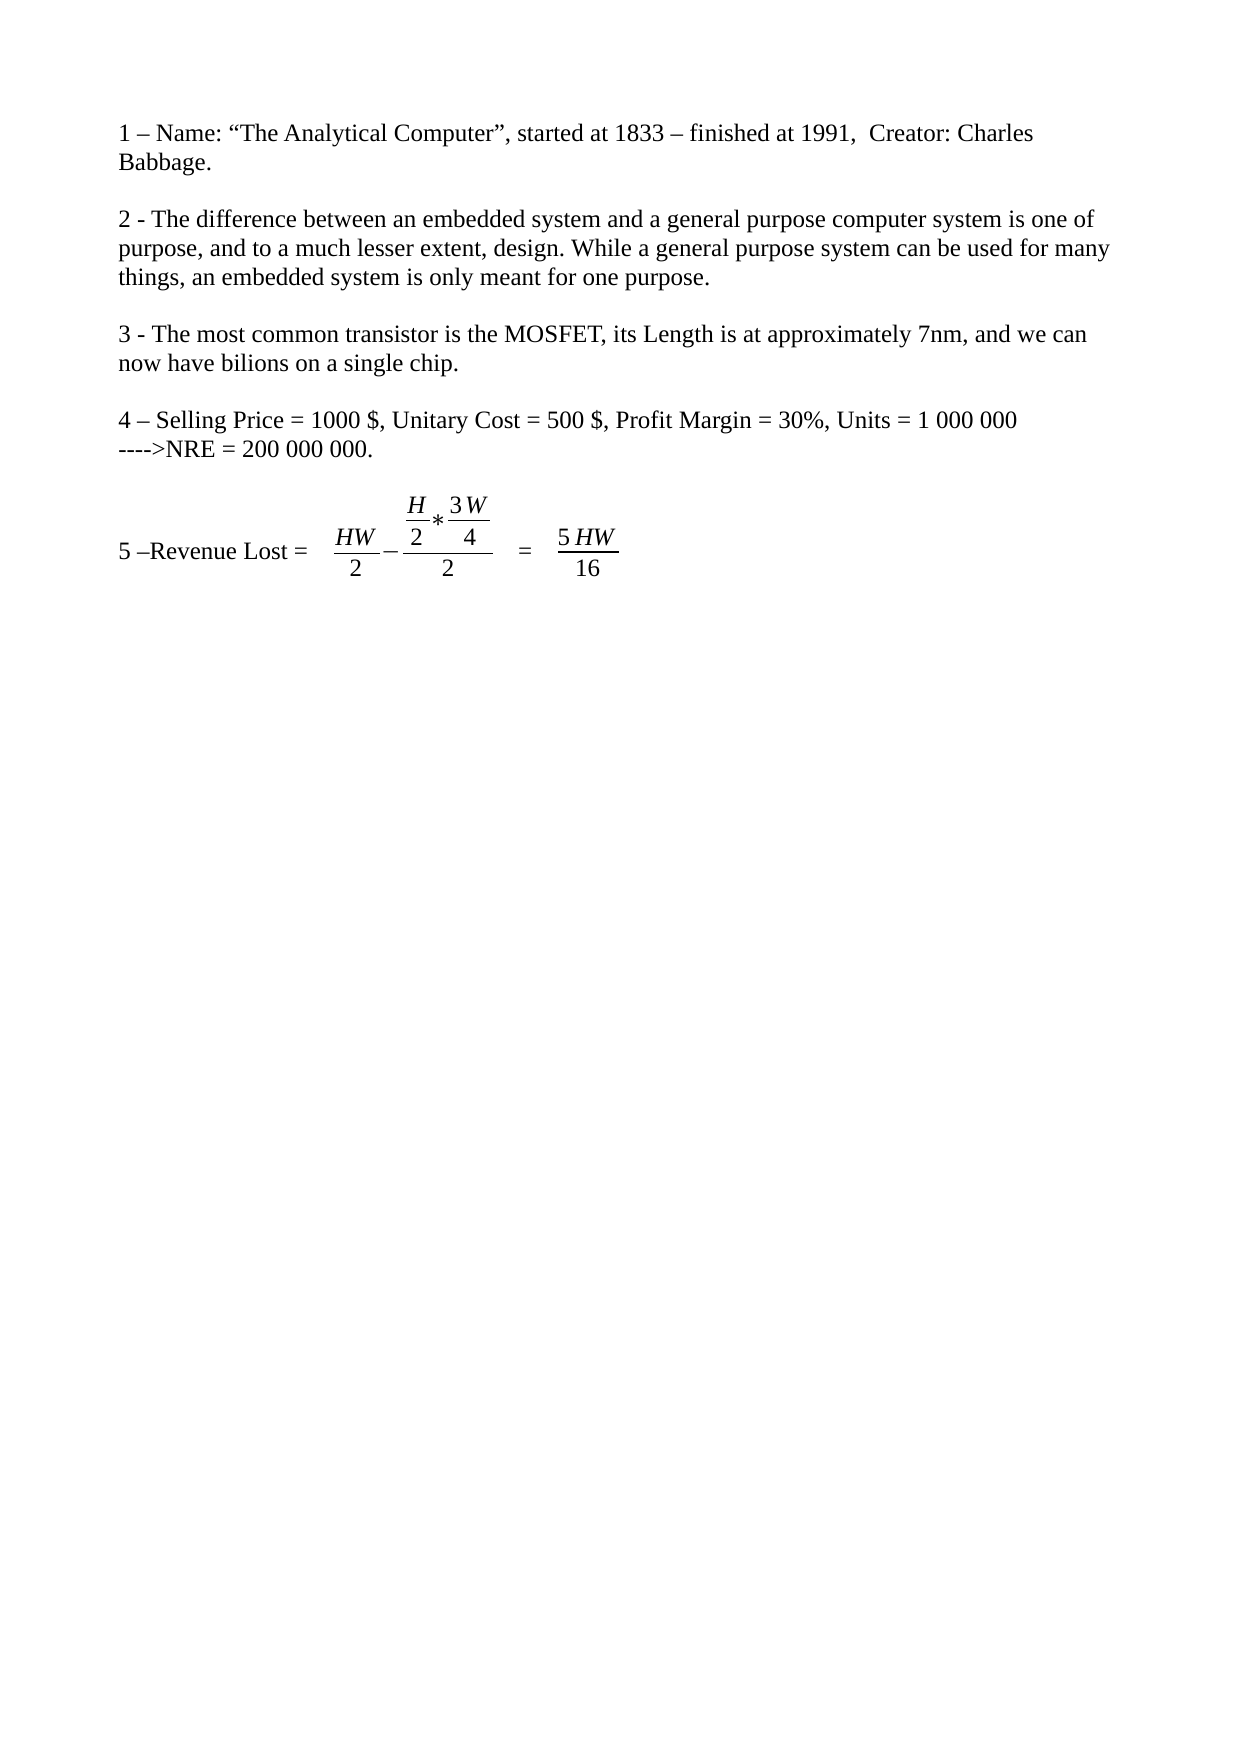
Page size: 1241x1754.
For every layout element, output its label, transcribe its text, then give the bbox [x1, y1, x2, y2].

text 1 – Name: “The Analytical Computer”, started at 1833 – finished at 1991, Creator: Charles Babbage. [118, 118, 1122, 176]
text 3 - The most common transistor is the MOSFET, its Length is at approximately 7nm, and we can now have bilions on a single chip. [118, 319, 1122, 377]
text 2 - The difference between an embedded system and a general purpose computer system is one of purpose, and to a much lesser extent, design. While a general purpose system can be used for many things, an embedded system is only meant for one purpose. [118, 204, 1122, 291]
text ---->NRE = 200 000 000. [118, 434, 1122, 463]
text 5 –Revenue Lost = = [118, 492, 1122, 582]
text 4 – Selling Price = 1000 $, Unitary Cost = 500 $, Profit Margin = 30%, Units = 1 000 000 [118, 406, 1122, 434]
